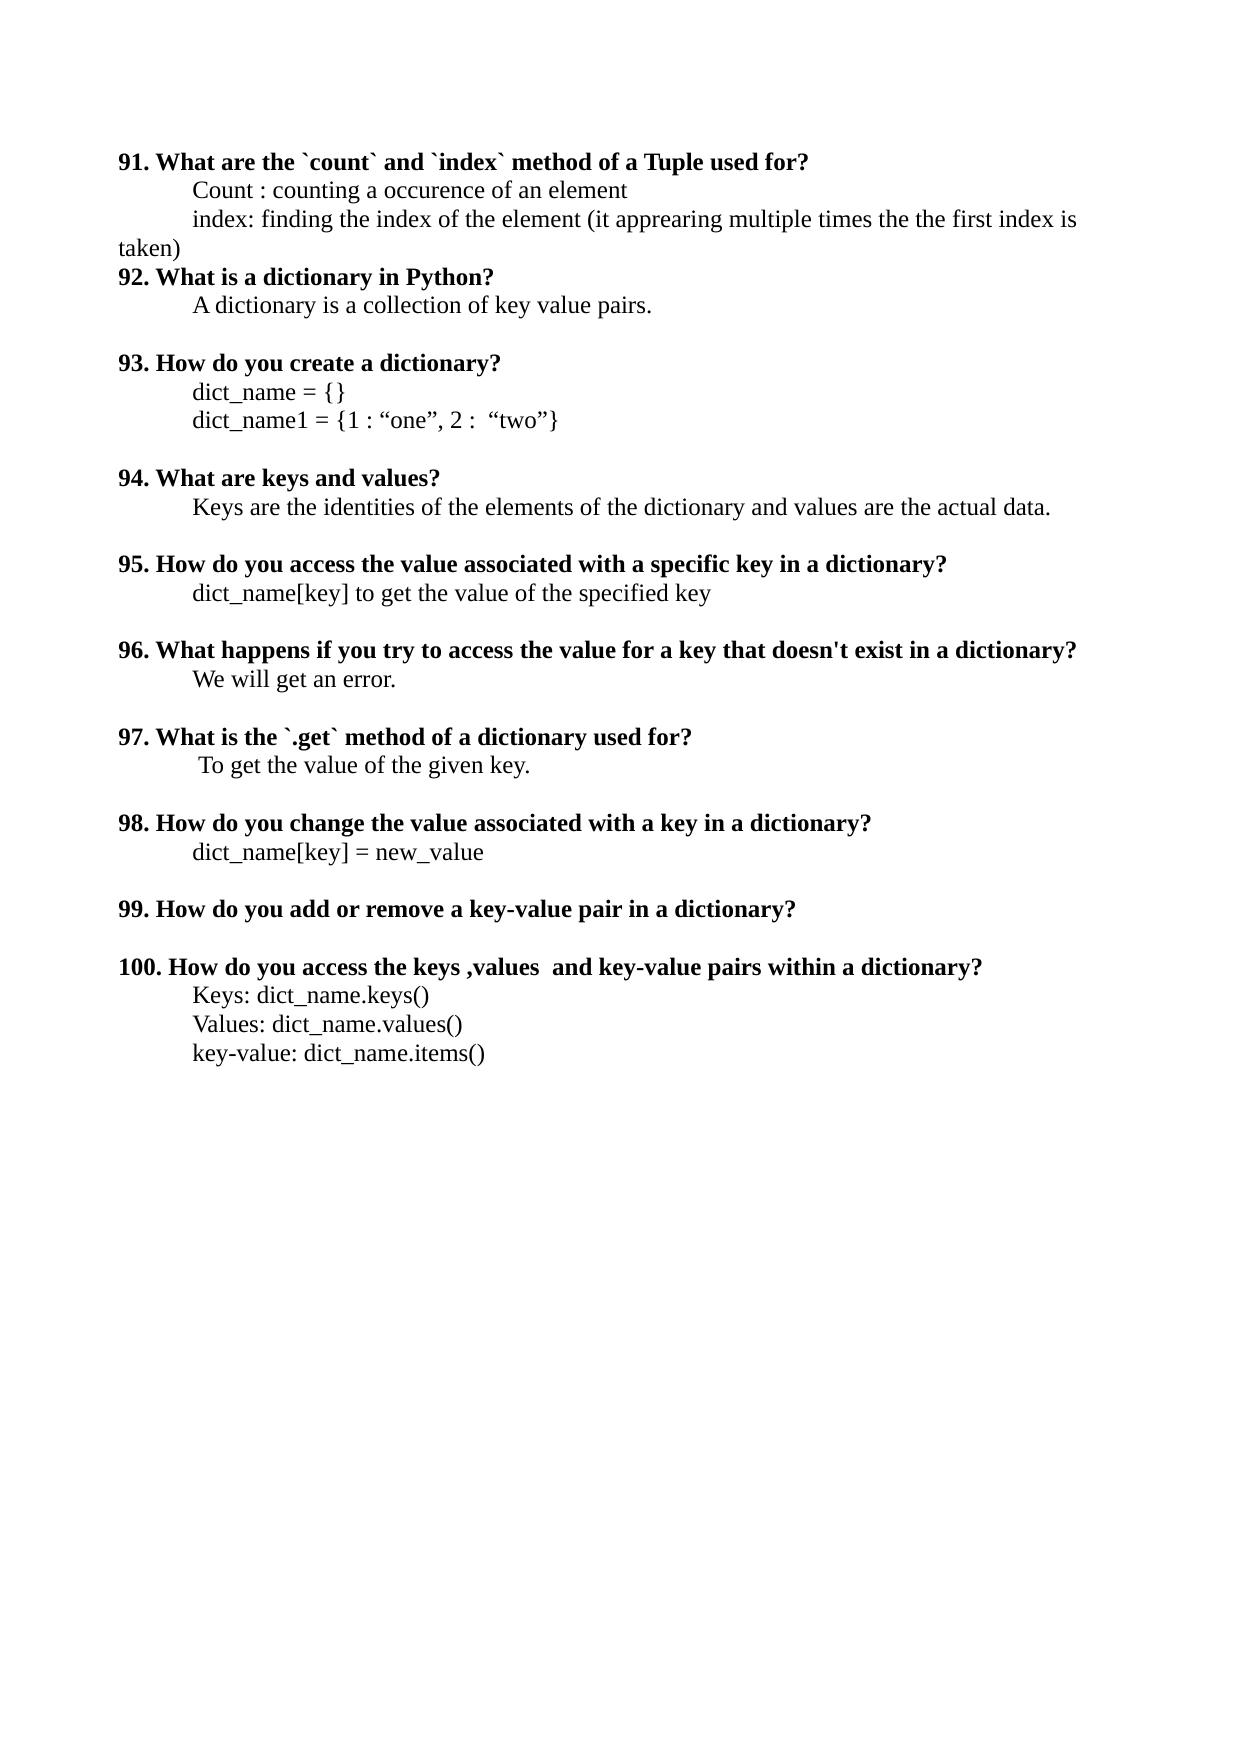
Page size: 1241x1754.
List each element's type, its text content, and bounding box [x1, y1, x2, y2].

text 97. What is the `.get` method of a dictionary used for? [118, 722, 1122, 751]
text dict_name = {} [118, 377, 1122, 406]
text To get the value of the given key. [118, 751, 1122, 779]
text 94. What are keys and values? [118, 463, 1122, 492]
text 100. How do you access the keys ,values and key-value pairs within a dictionary? [118, 952, 1122, 981]
text Keys: dict_name.keys() [118, 981, 1122, 1009]
text 98. How do you change the value associated with a key in a dictionary? [118, 808, 1122, 837]
text Values: dict_name.values() [118, 1009, 1122, 1038]
text index: finding the index of the element (it apprearing multiple times the the first index is taken) [118, 204, 1122, 262]
text Count : counting a occurence of an element [118, 176, 1122, 204]
text Keys are the identities of the elements of the dictionary and values are the actual data. [118, 492, 1122, 521]
text key-value: dict_name.items() [118, 1038, 1122, 1067]
text 99. How do you add or remove a key-value pair in a dictionary? [118, 894, 1122, 923]
text 96. What happens if you try to access the value for a key that doesn't exist in a dictionary? [118, 636, 1122, 664]
text We will get an error. [118, 664, 1122, 693]
text 91. What are the `count` and `index` method of a Tuple used for? [118, 147, 1122, 176]
text 95. How do you access the value associated with a specific key in a dictionary? [118, 549, 1122, 578]
text 92. What is a dictionary in Python? [118, 262, 1122, 291]
text 93. How do you create a dictionary? [118, 348, 1122, 377]
text dict_name[key] to get the value of the specified key [118, 578, 1122, 607]
text A dictionary is a collection of key value pairs. [118, 291, 1122, 319]
text dict_name[key] = new_value [118, 837, 1122, 866]
text dict_name1 = {1 : “one”, 2 : “two”} [118, 406, 1122, 434]
